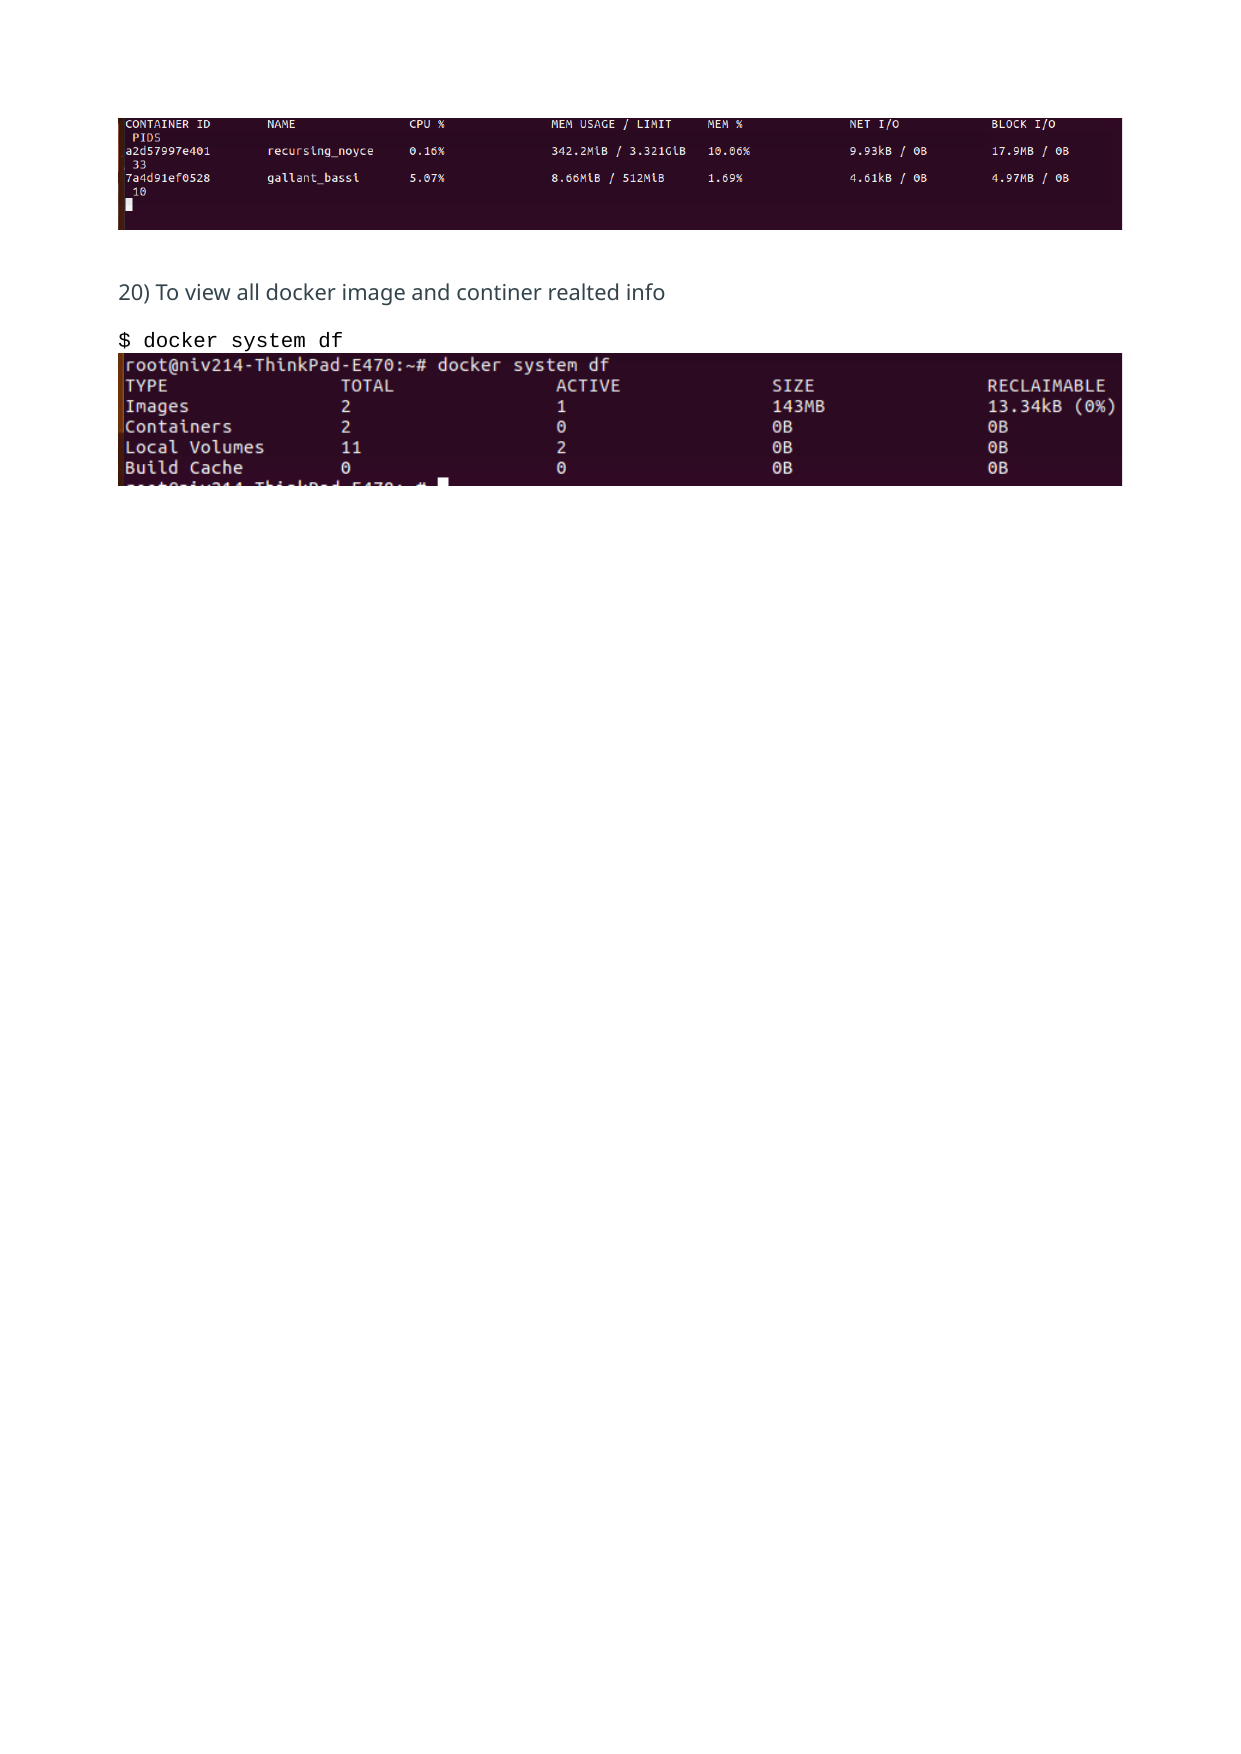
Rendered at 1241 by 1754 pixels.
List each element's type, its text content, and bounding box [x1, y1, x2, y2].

text 20) To view all docker image and continer realted info [118, 276, 1122, 306]
picture [118, 353, 1123, 486]
picture [118, 118, 1123, 230]
text $ docker system df [118, 330, 1122, 353]
